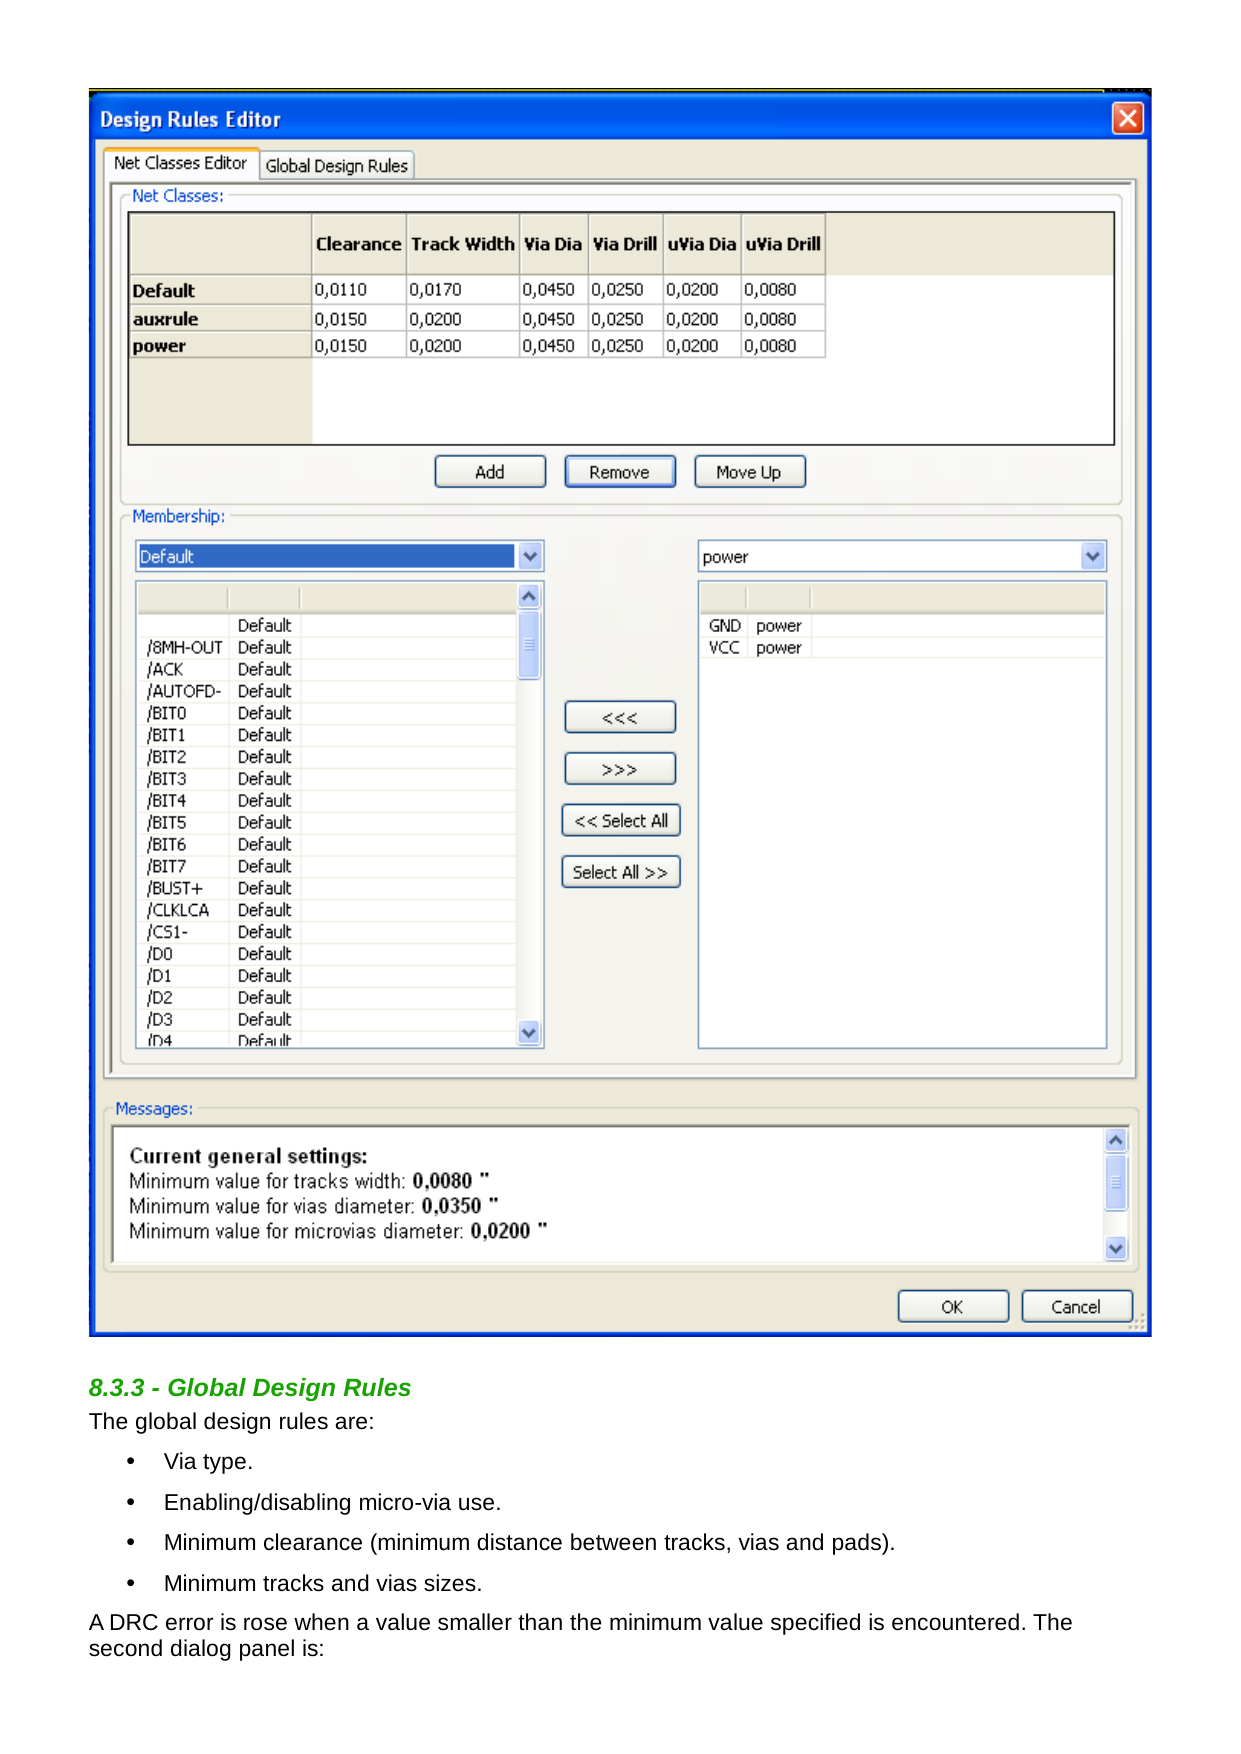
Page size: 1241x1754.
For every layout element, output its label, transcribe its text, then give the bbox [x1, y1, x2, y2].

picture [88, 88, 1152, 1337]
list Enabling/disabling micro-via use. [126, 1487, 1152, 1516]
text A DRC error is rose when a value smaller than the minimum value specified is encountered. The second dialog panel is: [88, 1609, 1152, 1661]
subtitle Global Design Rules [88, 1374, 1152, 1402]
text The global design rules are: [88, 1408, 1152, 1434]
list Via type. [126, 1447, 1152, 1475]
list Minimum tracks and vias sizes. [126, 1568, 1152, 1597]
list Minimum clearance (minimum distance between tracks, vias and pads). [126, 1528, 1152, 1556]
